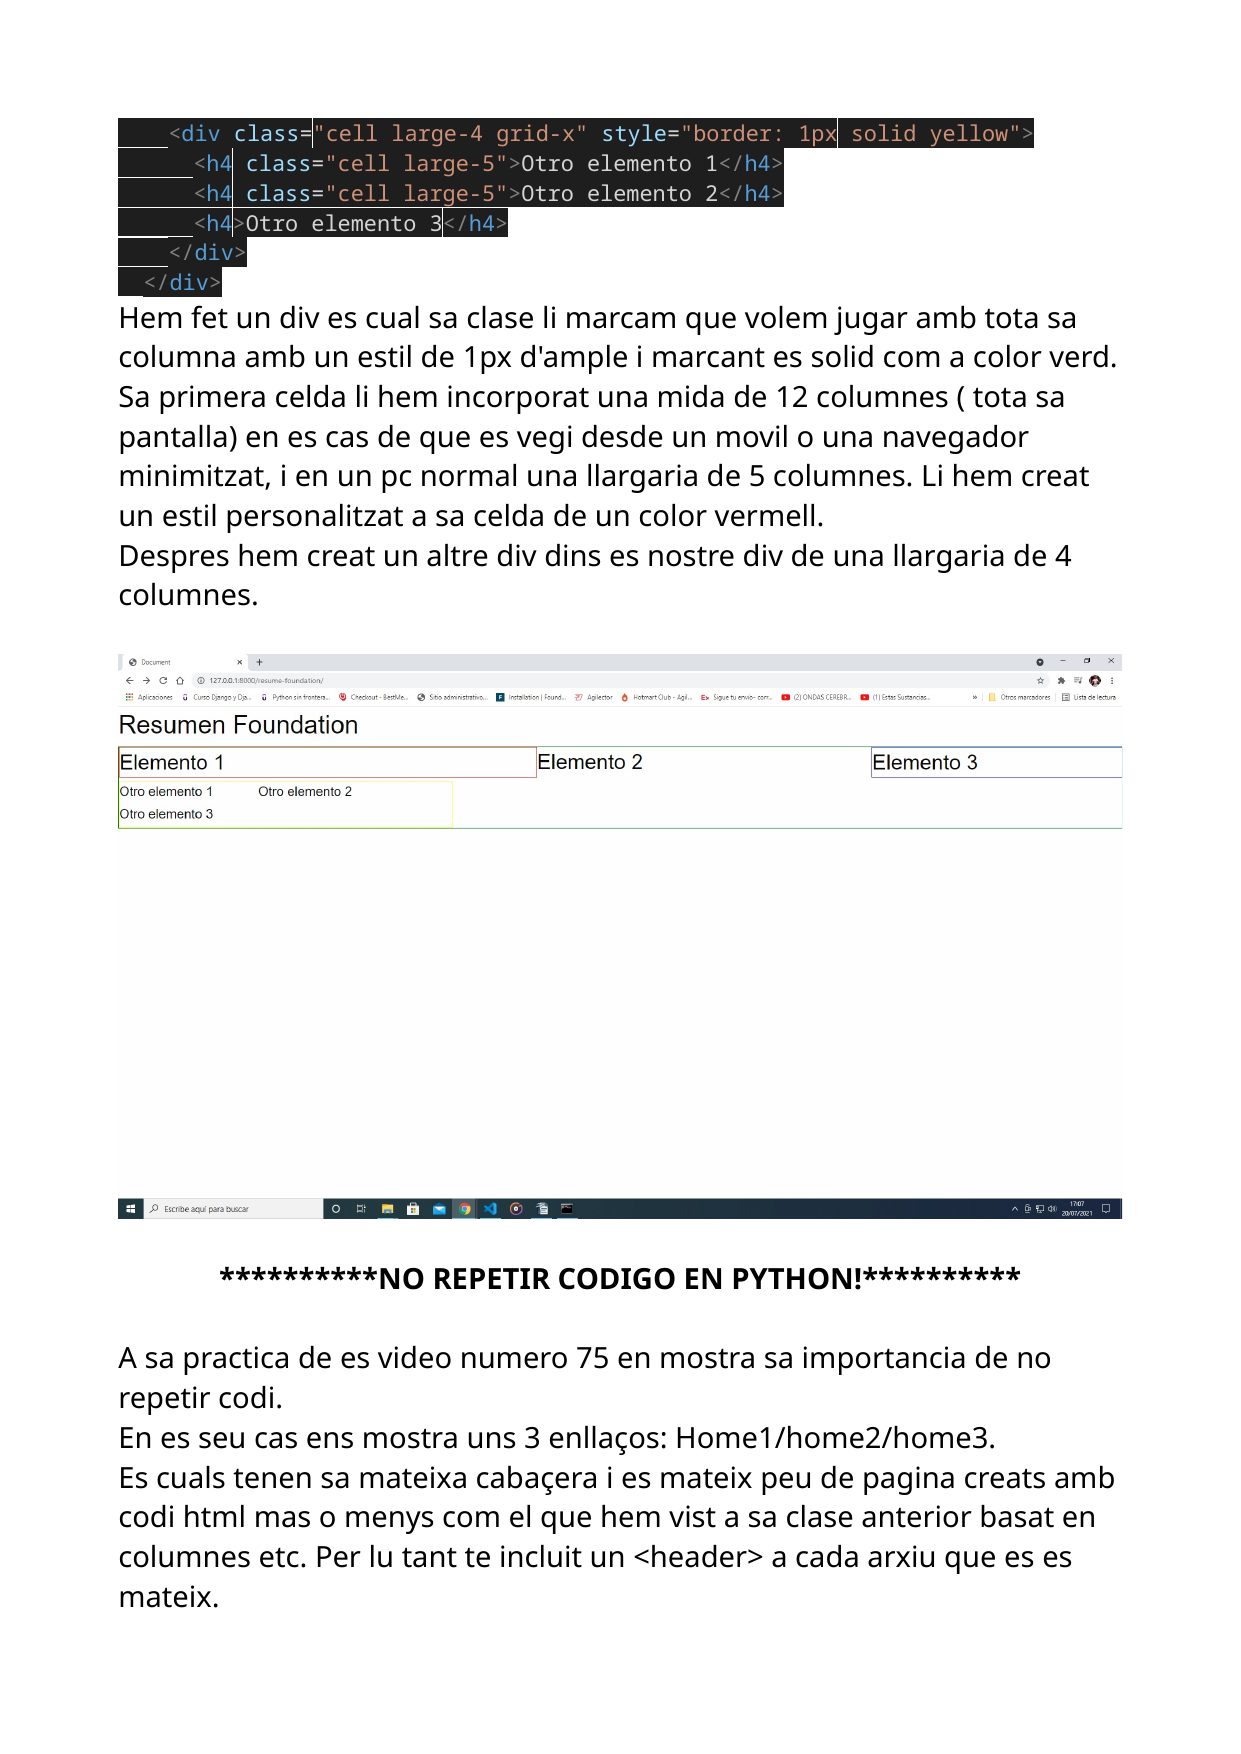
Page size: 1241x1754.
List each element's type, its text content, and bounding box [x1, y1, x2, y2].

text A sa practica de es video numero 75 en mostra sa importancia de no repetir codi. [118, 1338, 1122, 1417]
picture [118, 654, 1123, 1219]
text <h4>Otro elemento 3</h4> [118, 207, 1122, 237]
text <h4 class="cell large-5">Otro elemento 2</h4> [118, 178, 1122, 207]
text Es cuals tenen sa mateixa cabaçera i es mateix peu de pagina creats amb codi html mas o menys com el que hem vist a sa clase anterior basat en columnes etc. Per lu tant te incluit un <header> a cada arxiu que es es mateix. [118, 1457, 1122, 1616]
text En es seu cas ens mostra uns 3 enllaços: Home1/home2/home3. [118, 1417, 1122, 1457]
text <div class="cell large-4 grid-x" style="border: 1px solid yellow"> [118, 118, 1122, 148]
text Sa primera celda li hem incorporat una mida de 12 columnes ( tota sa pantalla) en es cas de que es vegi desde un movil o una navegador minimitzat, i en un pc normal una llargaria de 5 columnes. Li hem creat un estil personalitzat a sa celda de un color vermell. [118, 376, 1122, 535]
text </div> [118, 237, 1122, 267]
text </div> [118, 267, 1122, 297]
text **********NO REPETIR CODIGO EN PYTHON!********** [118, 1258, 1122, 1298]
text <h4 class="cell large-5">Otro elemento 1</h4> [118, 148, 1122, 178]
text Despres hem creat un altre div dins es nostre div de una llargaria de 4 columnes. [118, 535, 1122, 614]
text Hem fet un div es cual sa clase li marcam que volem jugar amb tota sa columna amb un estil de 1px d'ample i marcant es solid com a color verd. [118, 297, 1122, 376]
